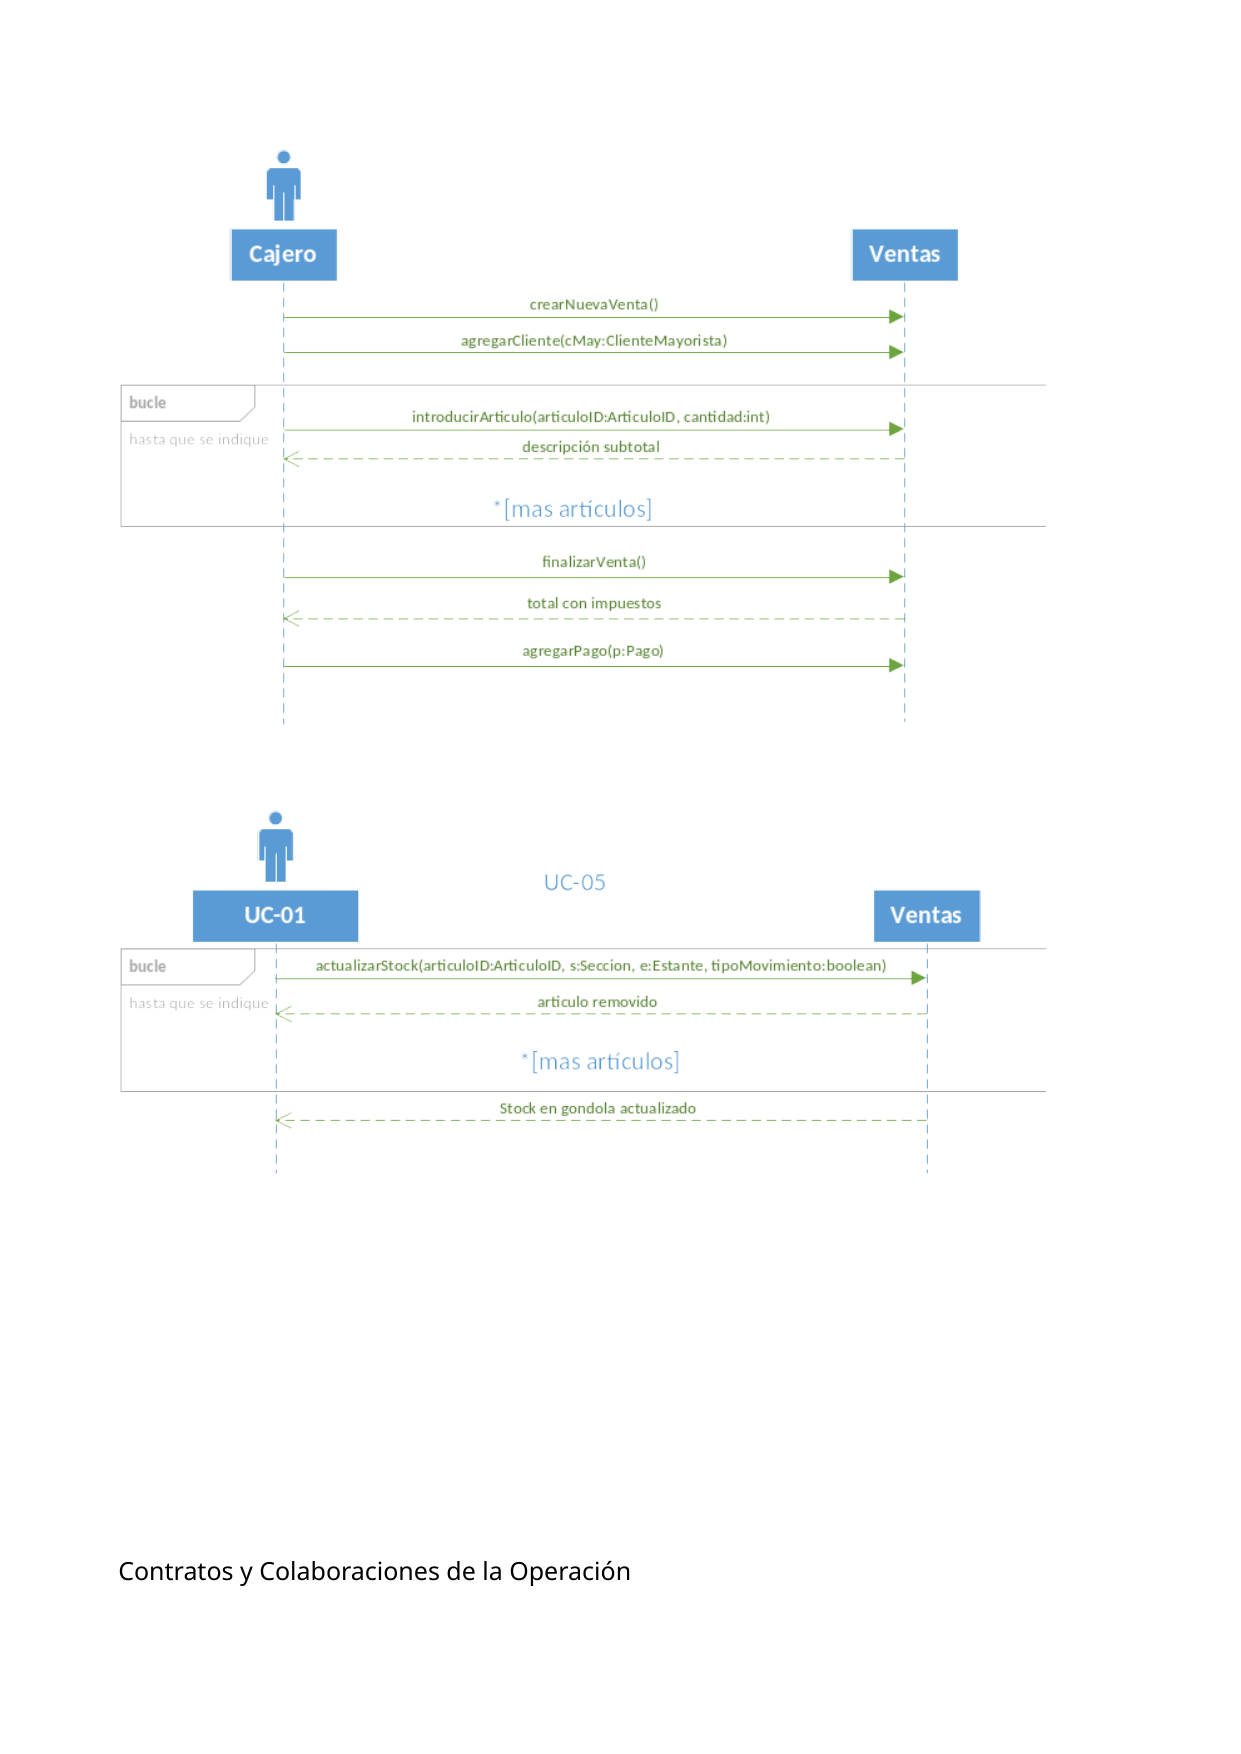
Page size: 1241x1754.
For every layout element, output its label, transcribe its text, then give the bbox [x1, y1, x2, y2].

text Contratos y Colaboraciones de la Operación [118, 1554, 1122, 1588]
